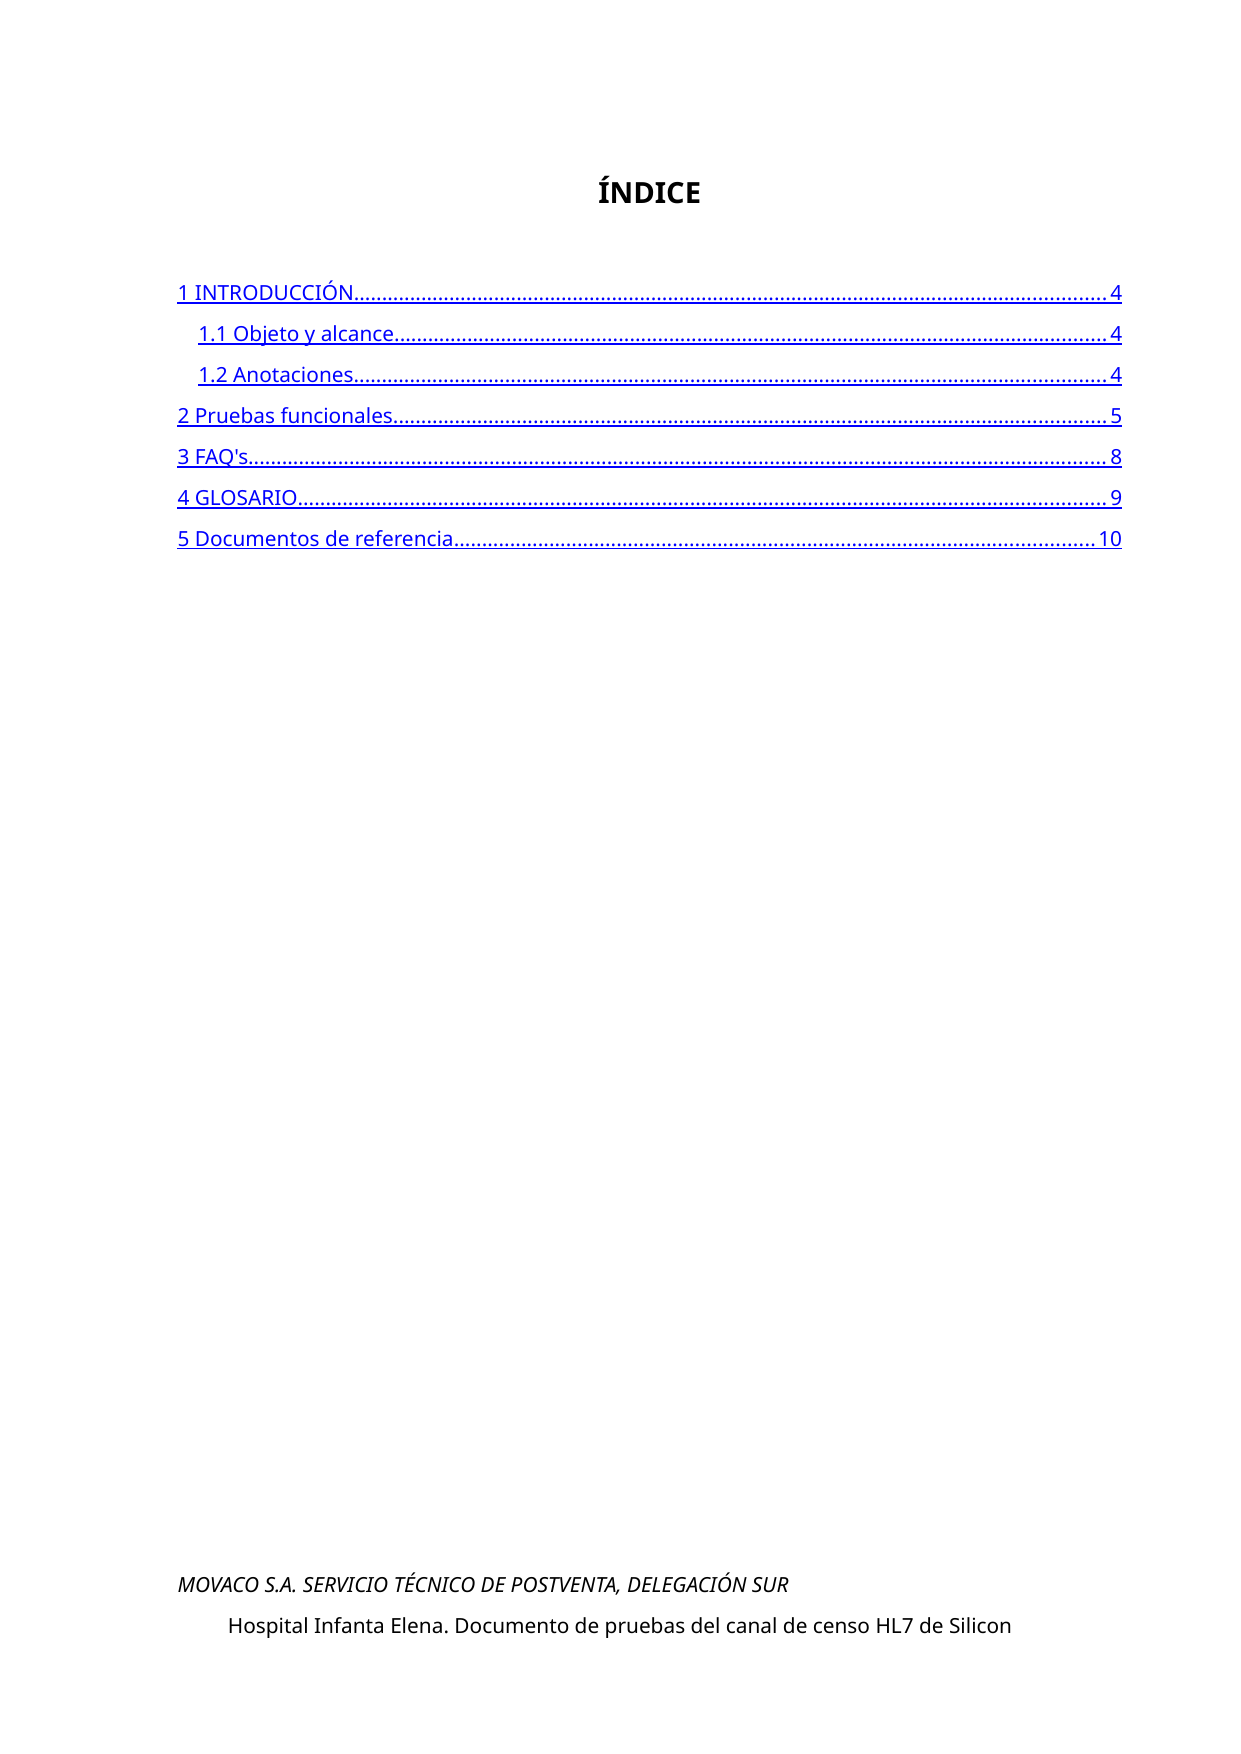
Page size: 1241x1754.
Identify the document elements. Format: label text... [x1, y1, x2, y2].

text 2 Pruebas funcionales 5 [177, 401, 1122, 425]
text ÍNDICE [177, 173, 1122, 212]
text 5 Documentos de referencia 10 [177, 524, 1122, 548]
text 1.1 Objeto y alcance 4 [198, 319, 1122, 343]
text 1.2 Anotaciones 4 [198, 360, 1122, 384]
text 3 FAQ's 8 [177, 442, 1122, 466]
text 4 GLOSARIO 9 [177, 483, 1122, 507]
text 1 INTRODUCCIÓN 4 [177, 278, 1122, 302]
